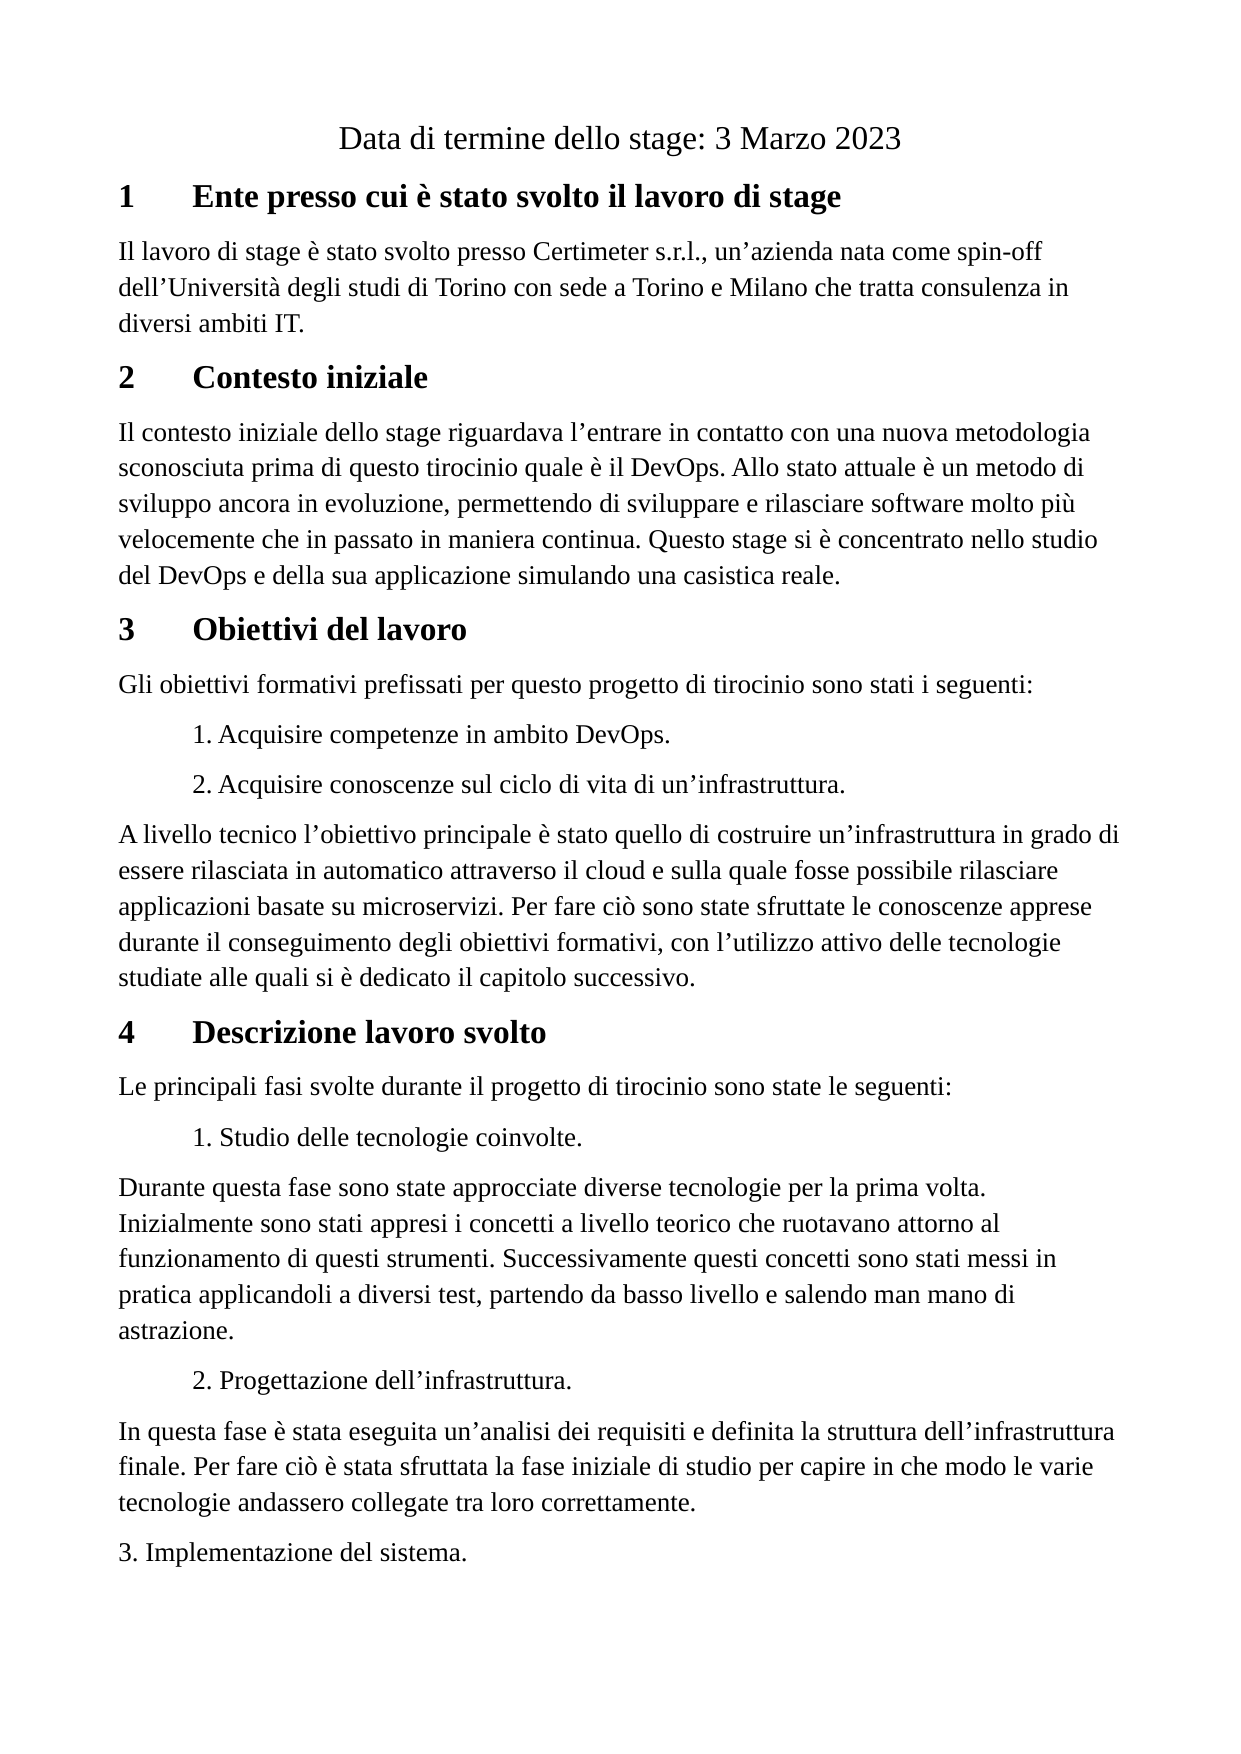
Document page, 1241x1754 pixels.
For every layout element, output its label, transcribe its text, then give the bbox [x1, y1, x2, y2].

text In questa fase è stata eseguita un’analisi dei requisiti e definita la struttura dell’infrastruttura finale. Per fare ciò è stata sfruttata la fase iniziale di studio per capire in che modo le varie tecnologie andassero collegate tra loro correttamente. [118, 1415, 1122, 1517]
text Durante questa fase sono state approcciate diverse tecnologie per la prima volta. Inizialmente sono stati appresi i concetti a livello teorico che ruotavano attorno al funzionamento di questi strumenti. Successivamente questi concetti sono stati messi in pratica applicandoli a diversi test, partendo da basso livello e salendo man mano di astrazione. [118, 1171, 1122, 1345]
text Gli obiettivi formativi prefissati per questo progetto di tirocinio sono stati i seguenti: [118, 668, 1122, 699]
text 1 Ente presso cui è stato svolto il lavoro di stage [118, 177, 1122, 215]
text 3. Implementazione del sistema. [118, 1536, 1122, 1568]
text Le principali fasi svolte durante il progetto di tirocinio sono state le seguenti: [118, 1071, 1122, 1102]
text 2. Acquisire conoscenze sul ciclo di vita di un’infrastruttura. [118, 768, 1122, 799]
text Data di termine dello stage: 3 Marzo 2023 [118, 118, 1122, 156]
text A livello tecnico l’obiettivo principale è stato quello di costruire un’infrastruttura in grado di essere rilasciata in automatico attraverso il cloud e sulla quale fosse possibile rilasciare applicazioni basate su microservizi. Per fare ciò sono state sfruttate le conoscenze apprese durante il conseguimento degli obiettivi formativi, con l’utilizzo attivo delle tecnologie studiate alle quali si è dedicato il capitolo successivo. [118, 819, 1122, 993]
text 2 Contesto iniziale [118, 357, 1122, 396]
text 3 Obiettivi del lavoro [118, 609, 1122, 647]
text 1. Studio delle tecnologie coinvolte. [118, 1121, 1122, 1152]
text Il lavoro di stage è stato svolto presso Certimeter s.r.l., un’azienda nata come spin-off dell’Università degli studi di Torino con sede a Torino e Milano che tratta consulenza in diversi ambiti IT. [118, 235, 1122, 338]
text 1. Acquisire competenze in ambito DevOps. [118, 718, 1122, 749]
text 4 Descrizione lavoro svolto [118, 1012, 1122, 1050]
text 2. Progettazione dell’infrastruttura. [118, 1364, 1122, 1396]
text Il contesto iniziale dello stage riguardava l’entrare in contatto con una nuova metodologia sconosciuta prima di questo tirocinio quale è il DevOps. Allo stato attuale è un metodo di sviluppo ancora in evoluzione, permettendo di sviluppare e rilasciare software molto più velocemente che in passato in maniera continua. Questo stage si è concentrato nello studio del DevOps e della sua applicazione simulando una casistica reale. [118, 416, 1122, 590]
